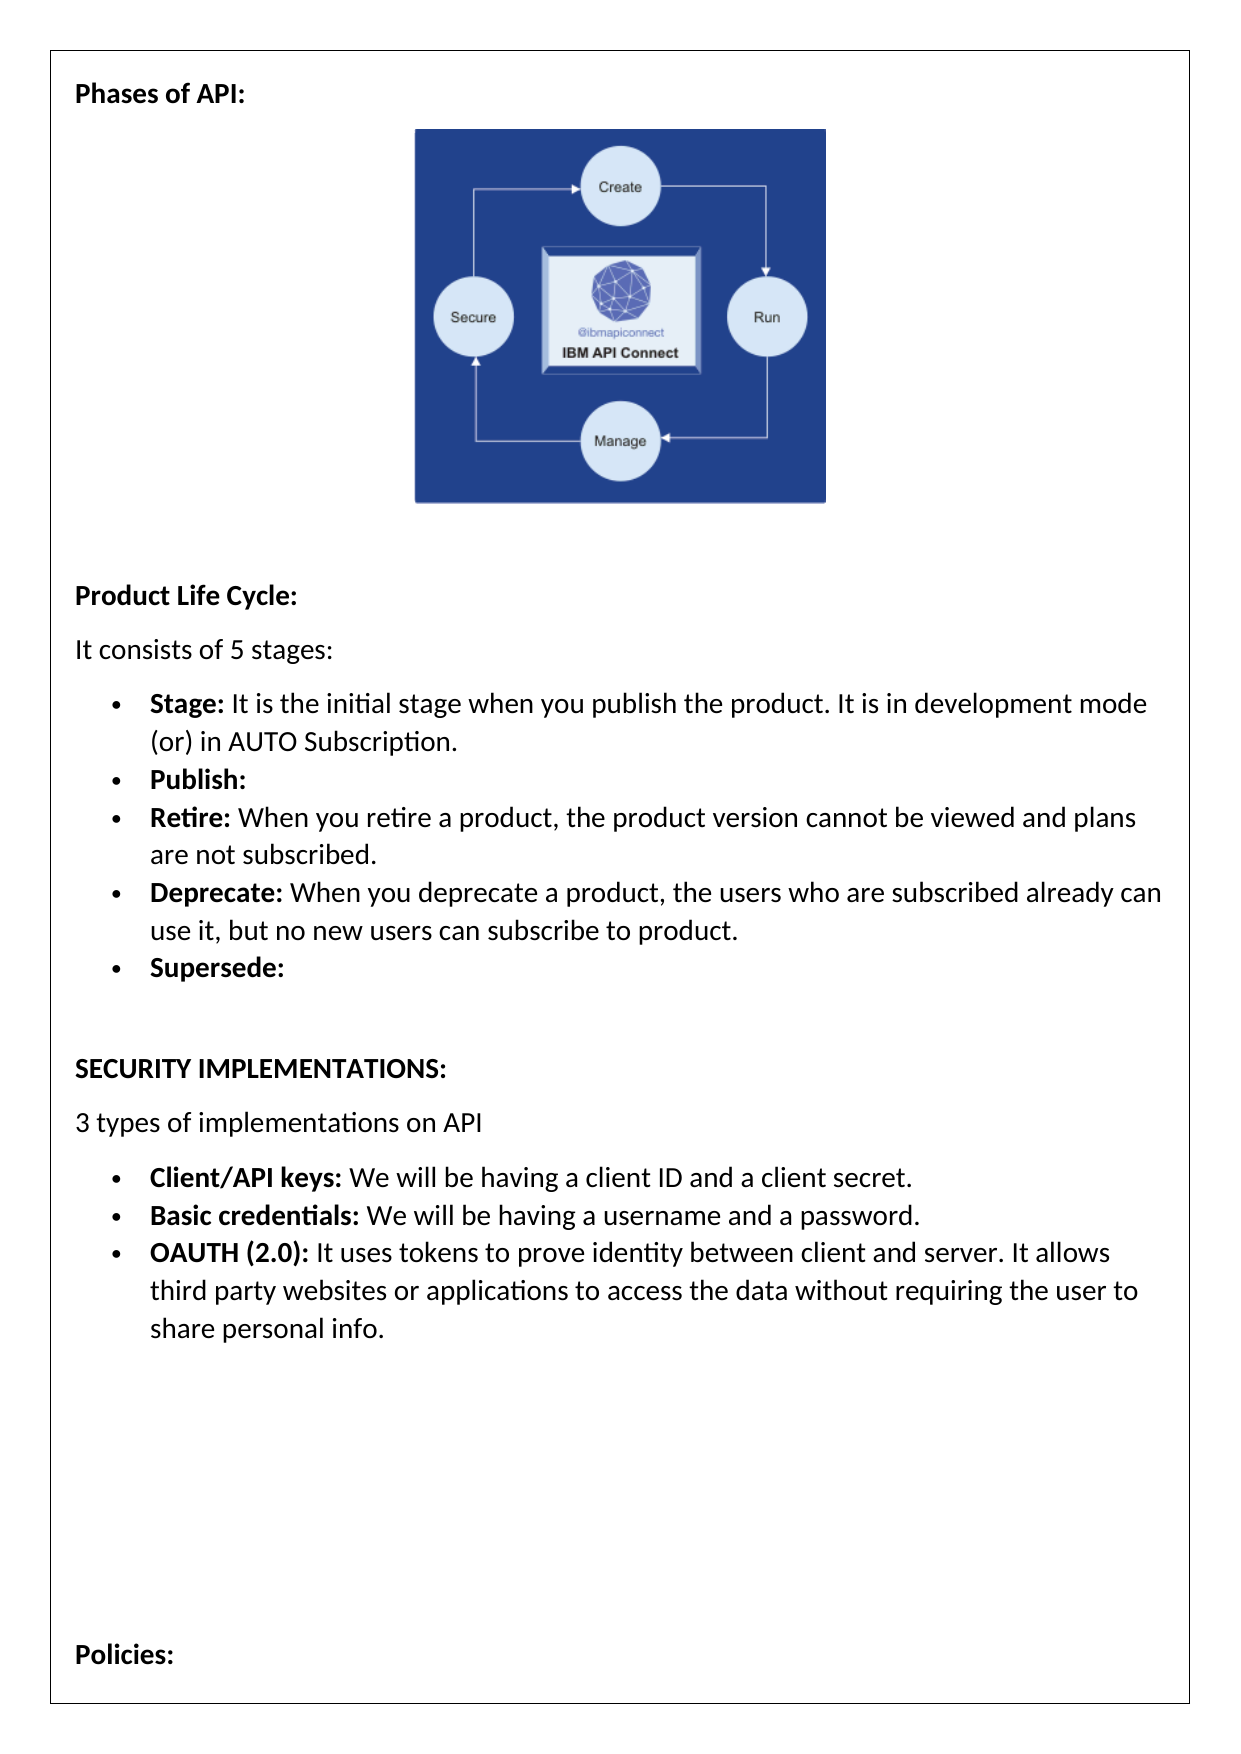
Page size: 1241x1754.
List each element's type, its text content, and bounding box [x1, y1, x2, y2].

text Product Life Cycle: [75, 577, 1165, 612]
text Policies: [75, 1636, 1165, 1672]
list Publish: [112, 761, 1165, 797]
list Supersede: [112, 949, 1165, 985]
text It consists of 5 stages: [75, 631, 1165, 667]
list Retire: When you retire a product, the product version cannot be viewed and plans are not subscribed. [112, 799, 1165, 872]
list Basic credentials: We will be having a username and a password. [112, 1197, 1165, 1232]
text Phases of API: [75, 75, 1165, 111]
list OAUTH (2.0): It uses tokens to prove identity between client and server. It allows third party websites or applications to access the data without requiring the user to share personal info. [112, 1234, 1165, 1345]
list Deprecate: When you deprecate a product, the users who are subscribed already can use it, but no new users can subscribe to product. [112, 874, 1165, 947]
text SECURITY IMPLEMENTATIONS: [75, 1050, 1165, 1086]
list Stage: It is the initial stage when you publish the product. It is in development mode (or) in AUTO Subscription. [112, 686, 1165, 759]
list Client/API keys: We will be having a client ID and a client secret. [112, 1159, 1165, 1194]
text 3 types of implementations on API [75, 1104, 1165, 1140]
